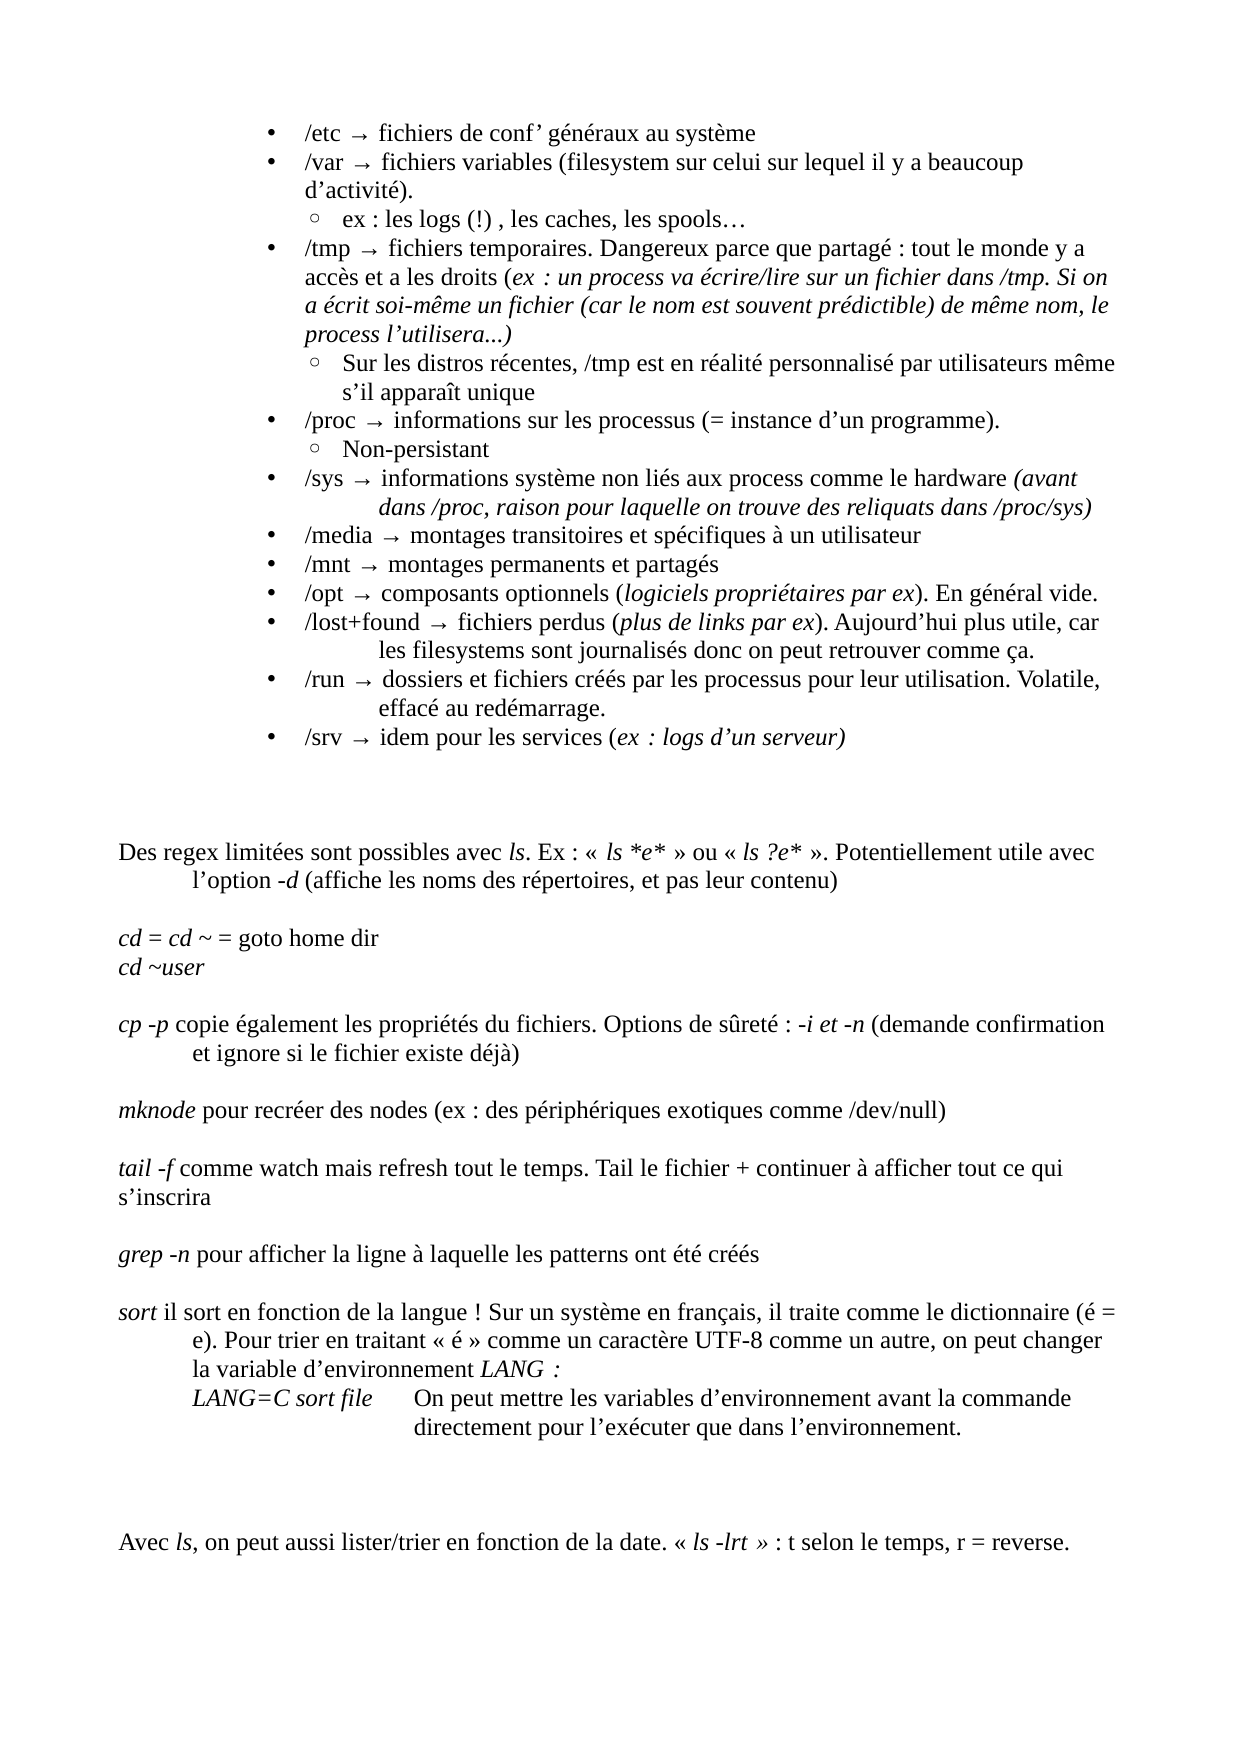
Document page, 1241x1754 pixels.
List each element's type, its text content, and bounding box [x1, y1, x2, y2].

text LANG=C sort file On peut mettre les variables d’environnement avant la commande directement pour l’exécuter que dans l’environnement. [118, 1383, 1122, 1441]
list Sur les distros récentes, /tmp est en réalité personnalisé par utilisateurs même s’il apparaît unique [304, 348, 1122, 406]
text cd = cd ~ = goto home dir [118, 923, 1122, 952]
text Avec ls, on peut aussi lister/trier en fonction de la date. « ls -lrt » : t selon le temps, r = reverse. [118, 1527, 1122, 1556]
text cp -p copie également les propriétés du fichiers. Options de sûreté : -i et -n (demande confirmation et ignore si le fichier existe déjà) [118, 1009, 1122, 1067]
list /proc → informations sur les processus (= instance d’un programme). [267, 406, 1122, 434]
list /run → dossiers et fichiers créés par les processus pour leur utilisation. Volatile, effacé au redémarrage. [267, 664, 1122, 722]
list /var → fichiers variables (filesystem sur celui sur lequel il y a beaucoup d’activité). [267, 147, 1122, 204]
list /lost+found → fichiers perdus (plus de links par ex). Aujourd’hui plus utile, car les filesystems sont journalisés donc on peut retrouver comme ça. [267, 607, 1122, 664]
list /etc → fichiers de conf’ généraux au système [267, 118, 1122, 147]
list Non-persistant [304, 434, 1122, 463]
list /sys → informations système non liés aux process comme le hardware (avant dans /proc, raison pour laquelle on trouve des reliquats dans /proc/sys) [267, 463, 1122, 521]
list /tmp → fichiers temporaires. Dangereux parce que partagé : tout le monde y a accès et a les droits (ex : un process va écrire/lire sur un fichier dans /tmp. Si on a écrit soi-même un fichier (car le nom est souvent prédictible) de même nom, le process l’utilisera...) [267, 233, 1122, 348]
list /mnt → montages permanents et partagés [267, 549, 1122, 578]
text cd ~user [118, 952, 1122, 981]
text sort il sort en fonction de la langue ! Sur un système en français, il traite comme le dictionnaire (é = e). Pour trier en traitant « é » comme un caractère UTF-8 comme un autre, on peut changer la variable d’environnement LANG : [118, 1297, 1122, 1383]
text Des regex limitées sont possibles avec ls. Ex : « ls *e* » ou « ls ?e* ». Potentiellement utile avec l’option -d (affiche les noms des répertoires, et pas leur contenu) [118, 837, 1122, 894]
list /srv → idem pour les services (ex : logs d’un serveur) [267, 722, 1122, 751]
text grep -n pour afficher la ligne à laquelle les patterns ont été créés [118, 1239, 1122, 1268]
text mknode pour recréer des nodes (ex : des périphériques exotiques comme /dev/null) [118, 1096, 1122, 1124]
list ex : les logs (!) , les caches, les spools… [304, 204, 1122, 233]
text tail -f comme watch mais refresh tout le temps. Tail le fichier + continuer à afficher tout ce qui s’inscrira [118, 1153, 1122, 1211]
list /media → montages transitoires et spécifiques à un utilisateur [267, 521, 1122, 549]
list /opt → composants optionnels (logiciels propriétaires par ex). En général vide. [267, 578, 1122, 607]
